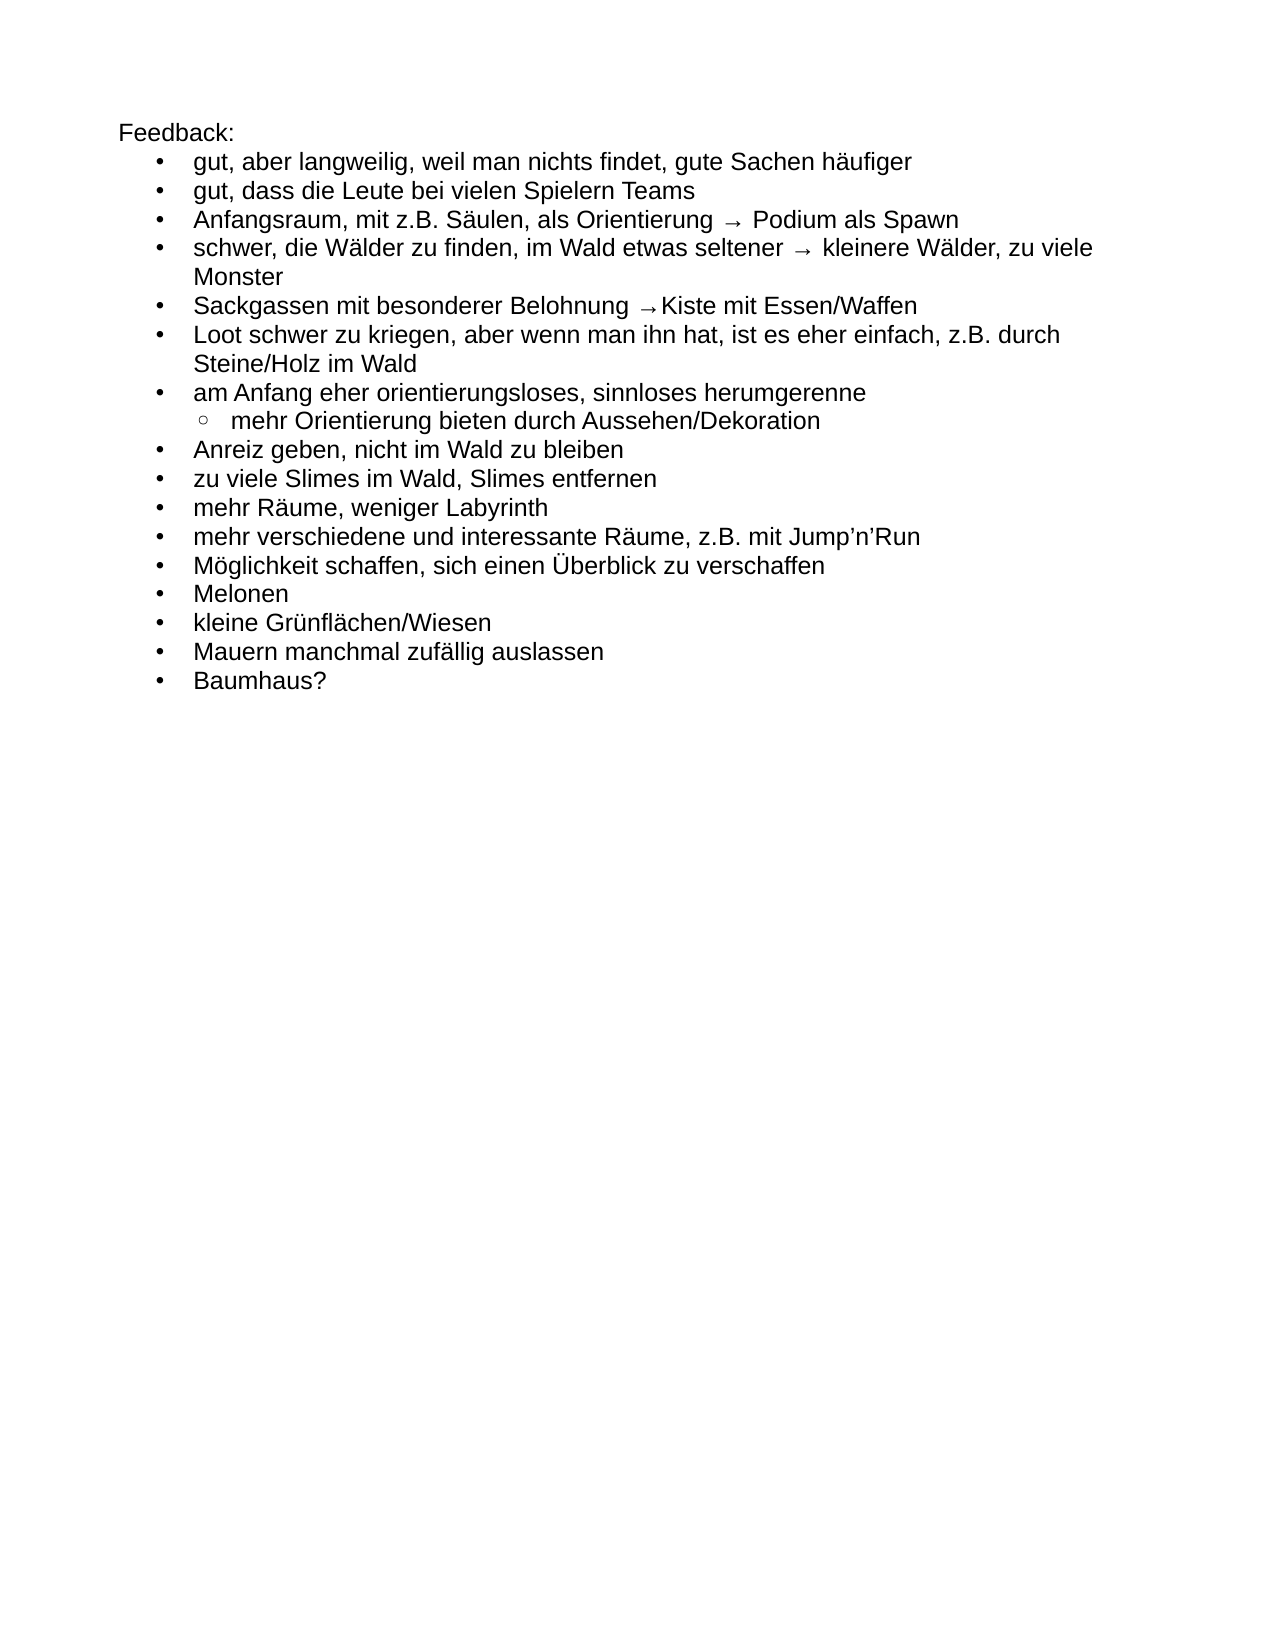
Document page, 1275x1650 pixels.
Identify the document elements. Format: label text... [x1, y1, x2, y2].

list Sackgassen mit besonderer Belohnung →Kiste mit Essen/Waffen [156, 291, 1157, 320]
list mehr verschiedene und interessante Räume, z.B. mit Jump’n’Run [156, 522, 1157, 551]
list Mauern manchmal zufällig auslassen [156, 637, 1157, 666]
list Möglichkeit schaffen, sich einen Überblick zu verschaffen [156, 551, 1157, 579]
list am Anfang eher orientierungsloses, sinnloses herumgerenne [156, 377, 1157, 406]
list Anfangsraum, mit z.B. Säulen, als Orientierung → Podium als Spawn [156, 204, 1157, 233]
text Feedback: [118, 118, 1157, 147]
list mehr Räume, weniger Labyrinth [156, 493, 1157, 522]
list Loot schwer zu kriegen, aber wenn man ihn hat, ist es eher einfach, z.B. durch Steine/Holz im Wald [156, 320, 1157, 377]
list Baumhaus? [156, 666, 1157, 695]
list Melonen [156, 579, 1157, 608]
list zu viele Slimes im Wald, Slimes entfernen [156, 464, 1157, 493]
list gut, aber langweilig, weil man nichts findet, gute Sachen häufiger [156, 147, 1157, 176]
list schwer, die Wälder zu finden, im Wald etwas seltener → kleinere Wälder, zu viele Monster [156, 233, 1157, 291]
list Anreiz geben, nicht im Wald zu bleiben [156, 435, 1157, 464]
list kleine Grünflächen/Wiesen [156, 608, 1157, 637]
list mehr Orientierung bieten durch Aussehen/Dekoration [193, 406, 1157, 435]
list gut, dass die Leute bei vielen Spielern Teams [156, 176, 1157, 204]
